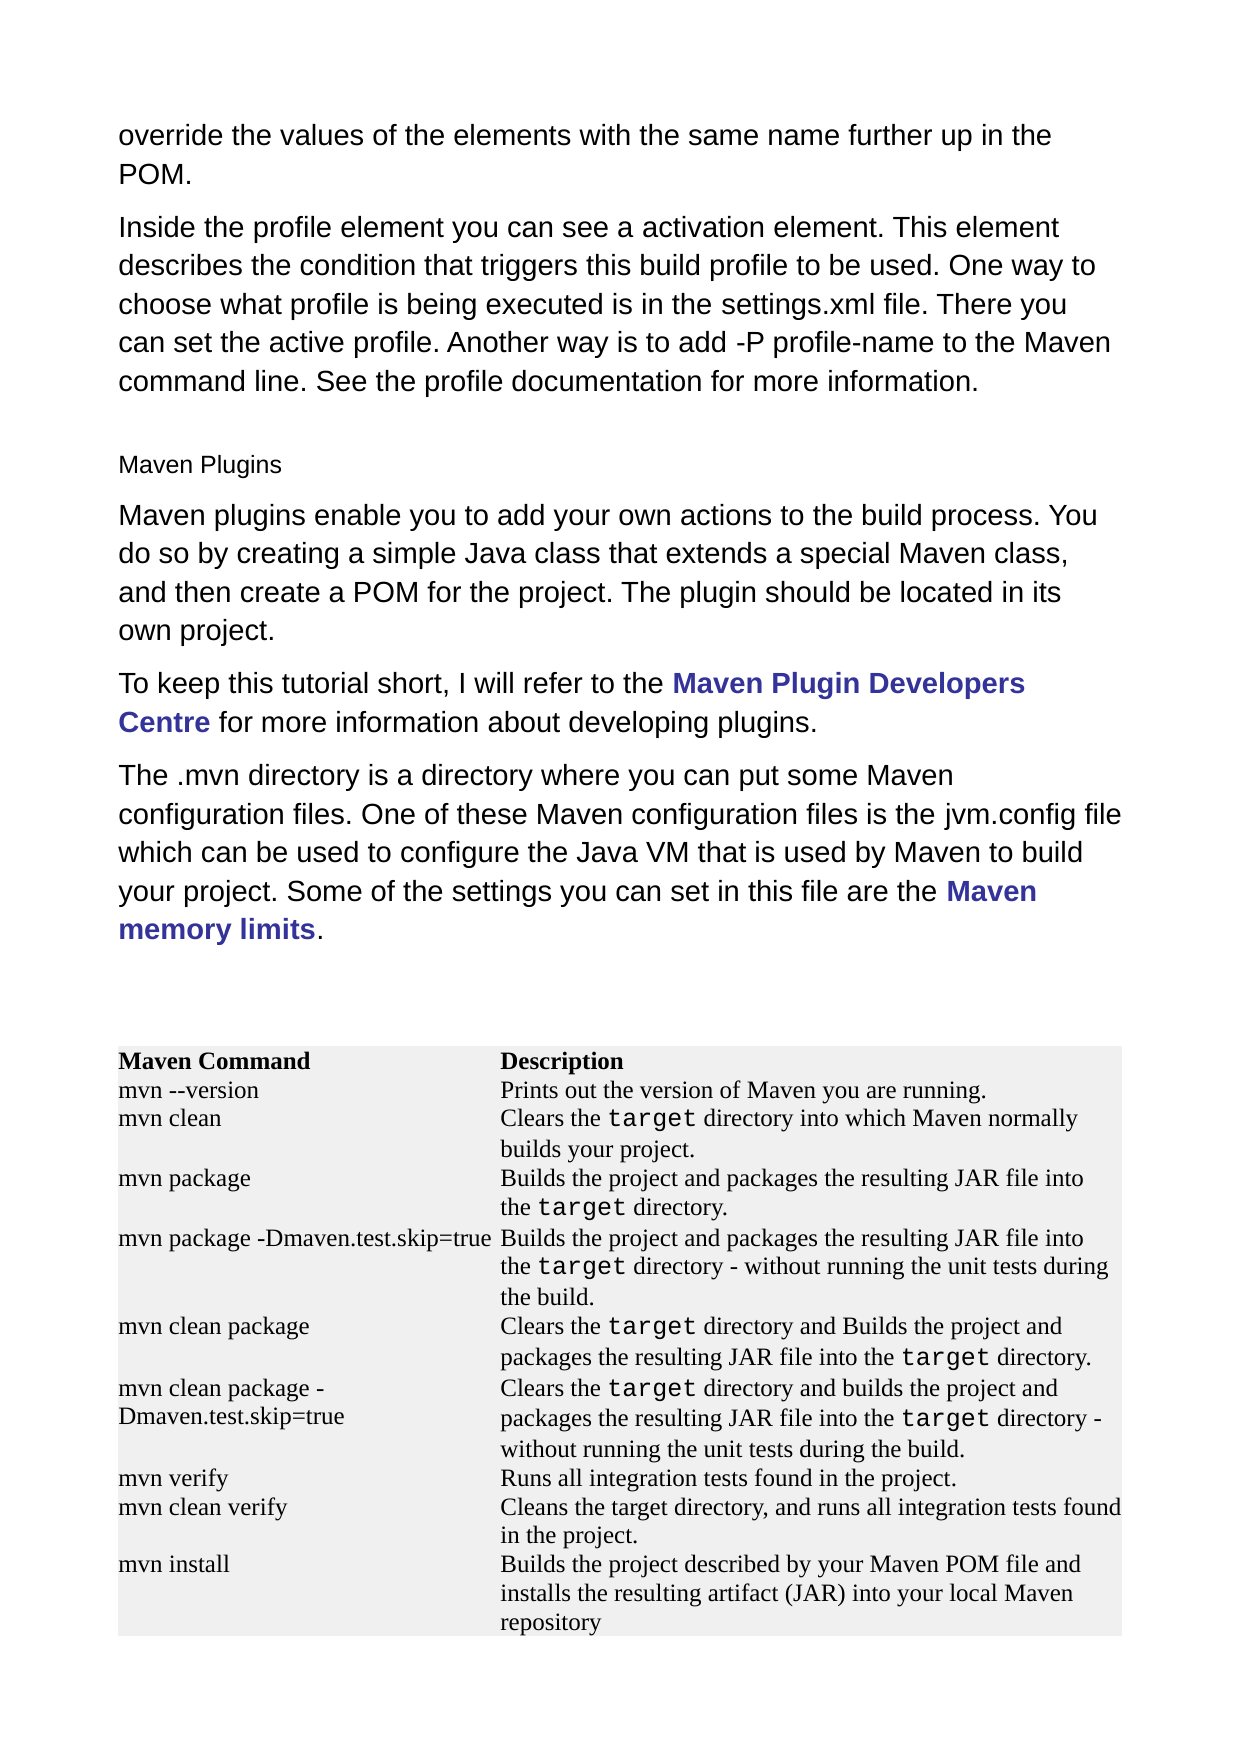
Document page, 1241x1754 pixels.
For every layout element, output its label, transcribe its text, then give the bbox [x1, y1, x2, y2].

text The .mvn directory is a directory where you can put some Maven configuration files. One of these Maven configuration files is the jvm.config file which can be used to configure the Java VM that is used by Maven to build your project. Some of the settings you can set in this file are the Maven memory limits. [118, 758, 1122, 946]
table_cell mvn clean package [118, 1311, 500, 1373]
table_cell Builds the project described by your Maven POM file and installs the resulting artifact (JAR) into your local Maven repository [500, 1549, 1122, 1636]
table_cell Prints out the version of Maven you are running. [500, 1075, 1122, 1103]
table_cell mvn --version [118, 1075, 500, 1103]
text To keep this tutorial short, I will refer to the Maven Plugin Developers Centre for more information about developing plugins. [118, 666, 1122, 738]
table_cell Clears the target directory and Builds the project and packages the resulting JAR file into the target directory. [500, 1311, 1122, 1373]
table_cell mvn package -Dmaven.test.skip=true [118, 1223, 500, 1311]
text Maven Plugins [118, 417, 1122, 479]
table_cell Cleans the target directory, and runs all integration tests found in the project. [500, 1492, 1122, 1549]
text override the values of the elements with the same name further up in the POM. [118, 118, 1122, 190]
text Maven plugins enable you to add your own actions to the build process. You do so by creating a simple Java class that extends a special Maven class, and then create a POM for the project. The plugin should be located in its own project. [118, 498, 1122, 647]
table_header Description [500, 1046, 1122, 1075]
table_cell mvn clean verify [118, 1492, 500, 1549]
table_header Maven Command [118, 1046, 500, 1075]
table_cell Runs all integration tests found in the project. [500, 1463, 1122, 1492]
table_cell mvn clean [118, 1104, 500, 1163]
table_cell mvn verify [118, 1463, 500, 1492]
table_cell mvn install [118, 1549, 500, 1636]
text Inside the profile element you can see a activation element. This element describes the condition that triggers this build profile to be used. One way to choose what profile is being executed is in the settings.xml file. There you can set the active profile. Another way is to add -P profile-name to the Maven command line. See the profile documentation for more information. [118, 210, 1122, 397]
table_cell Clears the target directory and builds the project and packages the resulting JAR file into the target directory - without running the unit tests during the build. [500, 1373, 1122, 1463]
table_cell mvn package [118, 1163, 500, 1223]
table_cell Builds the project and packages the resulting JAR file into the target directory. [500, 1163, 1122, 1223]
table_cell Clears the target directory into which Maven normally builds your project. [500, 1104, 1122, 1163]
table_cell mvn clean package -Dmaven.test.skip=true [118, 1373, 500, 1463]
table_cell Builds the project and packages the resulting JAR file into the target directory - without running the unit tests during the build. [500, 1223, 1122, 1311]
